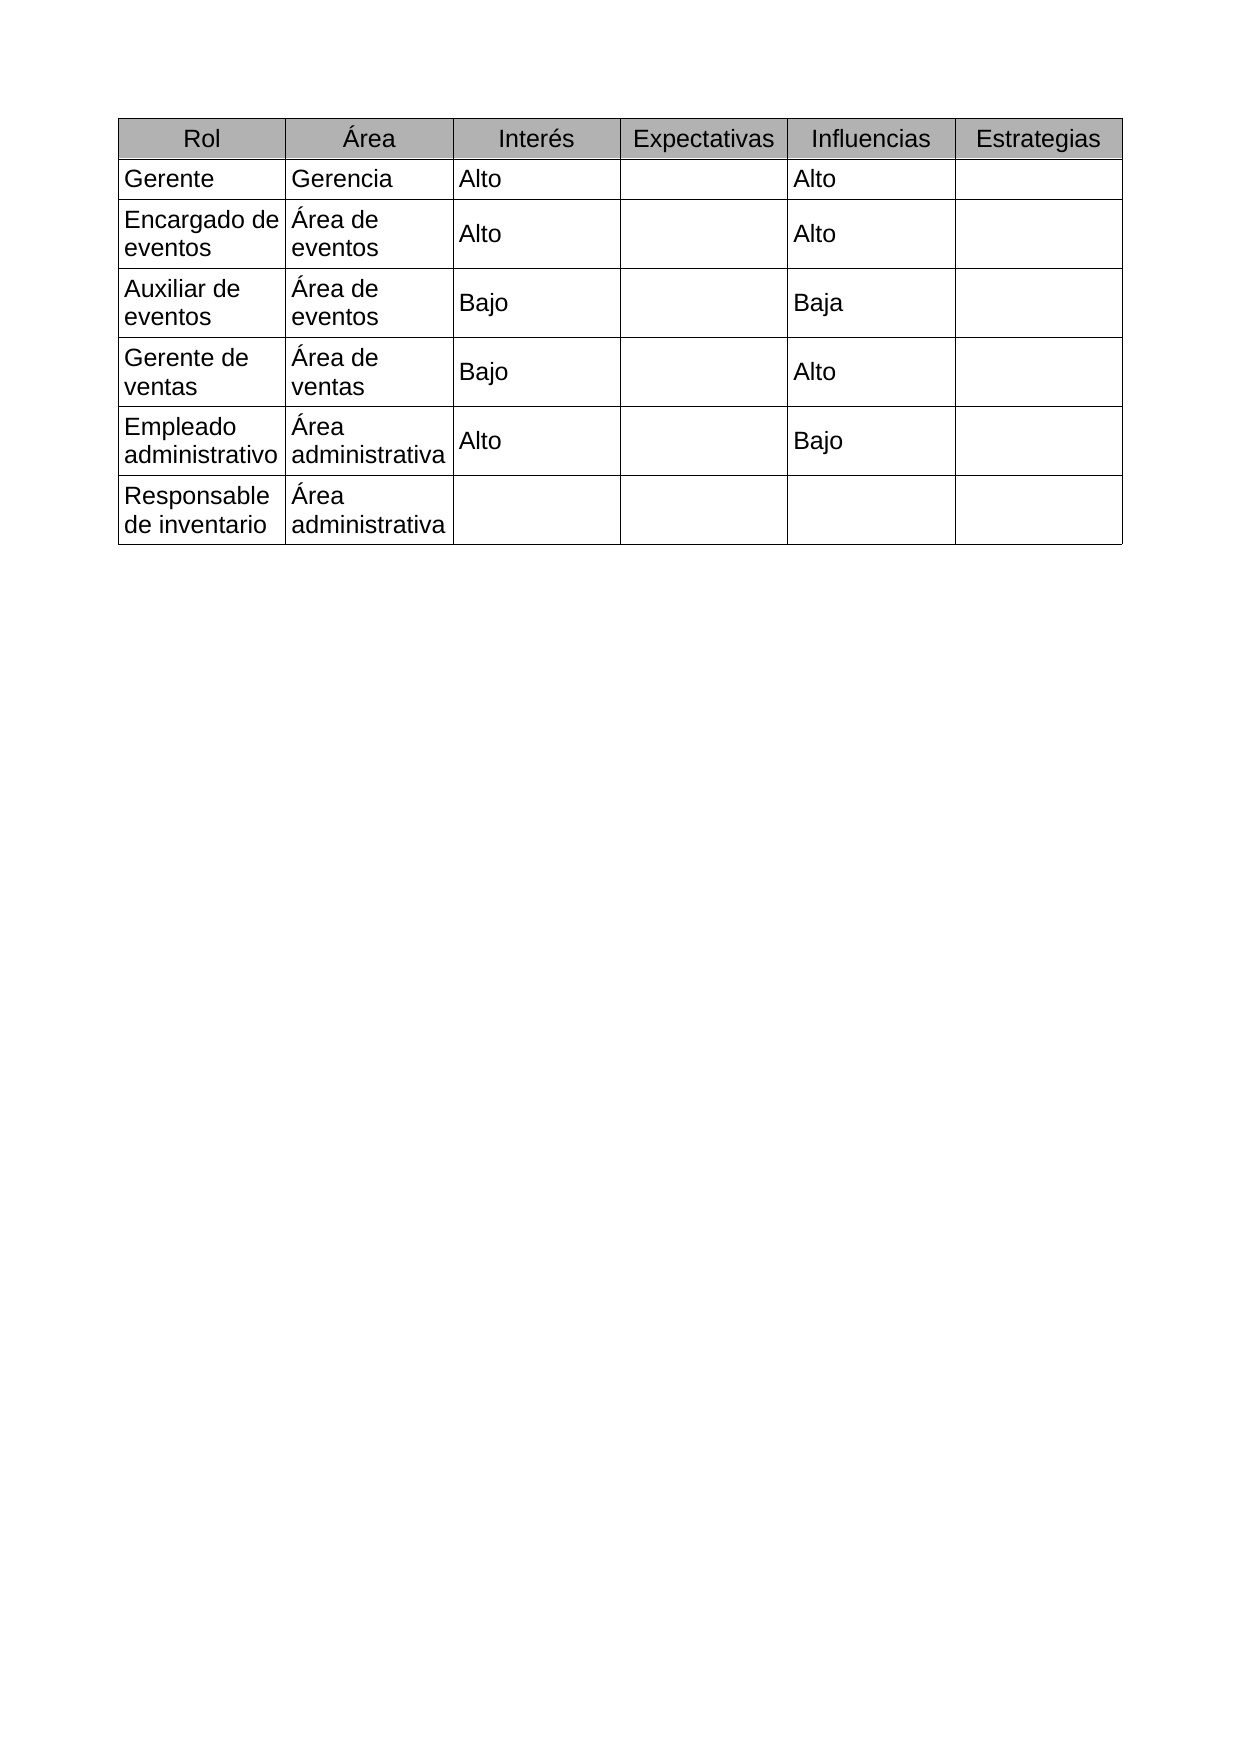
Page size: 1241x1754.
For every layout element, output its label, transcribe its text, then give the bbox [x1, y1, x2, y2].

table_cell Área de eventos [286, 269, 453, 337]
table_cell Empleado administrativo [119, 407, 285, 475]
table_cell Bajo [788, 407, 955, 475]
table_cell Alto [454, 407, 620, 475]
table_cell Alto [788, 200, 955, 268]
table_cell [621, 338, 787, 406]
table_cell [956, 160, 1122, 199]
table_cell Gerencia [286, 160, 453, 199]
table_cell Alto [788, 338, 955, 406]
table_cell Área de eventos [286, 200, 453, 268]
table_cell Gerente de ventas [119, 338, 285, 406]
table_header Expectativas [621, 119, 787, 158]
table_header Estrategias [956, 119, 1122, 158]
table_cell Gerente [119, 160, 285, 199]
table_cell Auxiliar de eventos [119, 269, 285, 337]
table_cell [621, 200, 787, 268]
table_cell Responsable de inventario [119, 476, 285, 544]
table_cell Área administrativa [286, 407, 453, 475]
table_cell [956, 200, 1122, 268]
table_cell [956, 407, 1122, 475]
table_cell Bajo [454, 269, 620, 337]
table_cell [454, 476, 620, 544]
table_header Área [286, 119, 453, 158]
table_cell Encargado de eventos [119, 200, 285, 268]
table_cell Bajo [454, 338, 620, 406]
table_header Influencias [788, 119, 955, 158]
table_cell [956, 338, 1122, 406]
table_cell [621, 407, 787, 475]
table_cell Área administrativa [286, 476, 453, 544]
table_cell [956, 269, 1122, 337]
table_cell [956, 476, 1122, 544]
table_cell [621, 160, 787, 199]
table_cell [788, 476, 955, 544]
table_cell Alto [454, 200, 620, 268]
table_cell [621, 269, 787, 337]
table_cell Área de ventas [286, 338, 453, 406]
table_header Rol [119, 119, 285, 158]
table_cell Alto [788, 160, 955, 199]
table_header Interés [454, 119, 620, 158]
table_cell [621, 476, 787, 544]
table_cell Baja [788, 269, 955, 337]
table_cell Alto [454, 160, 620, 199]
